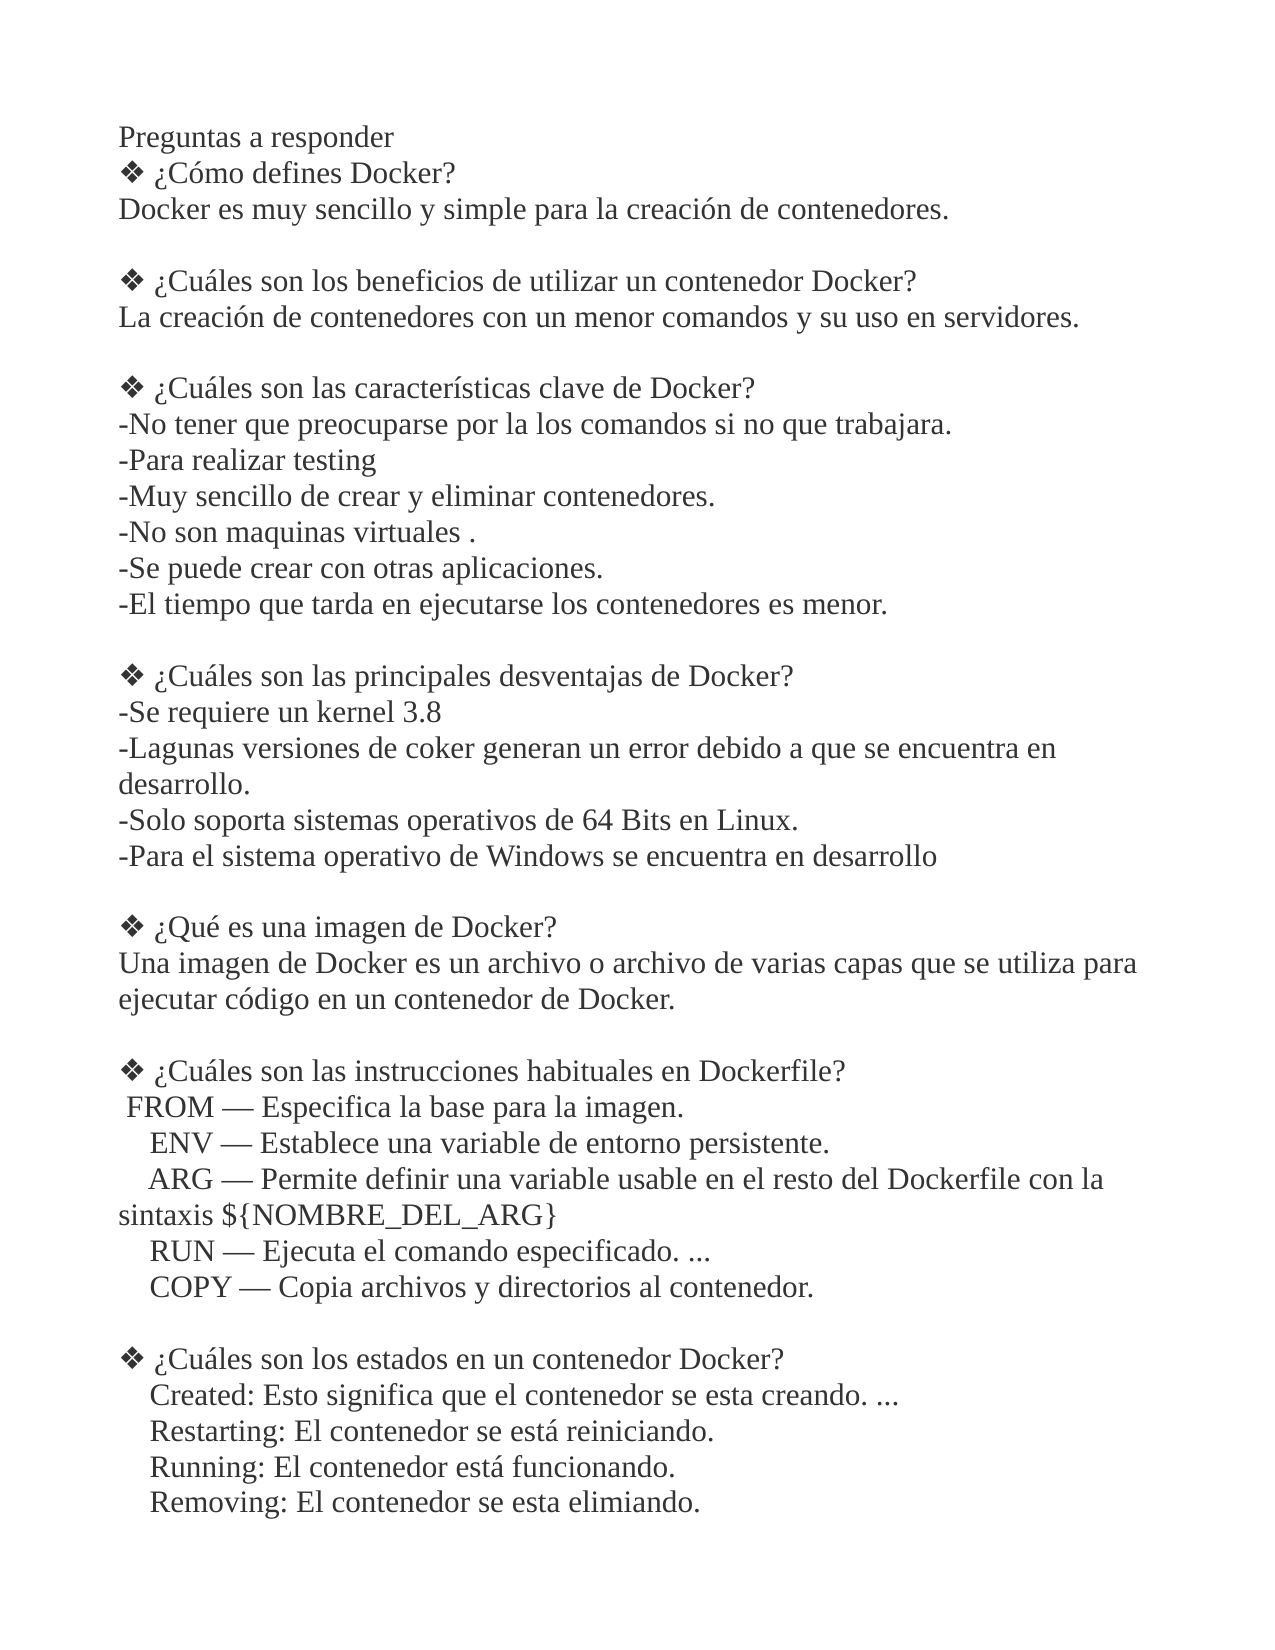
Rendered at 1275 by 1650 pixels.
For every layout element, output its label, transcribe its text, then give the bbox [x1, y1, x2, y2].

text Running: El contenedor está funcionando. [118, 1448, 1157, 1484]
text RUN — Ejecuta el comando especificado. ... [118, 1232, 1157, 1268]
text Removing: El contenedor se esta elimiando. [118, 1484, 1157, 1520]
text -Para realizar testing [118, 442, 1157, 477]
text ❖ ¿Cuáles son las instrucciones habituales en Dockerfile? [118, 1052, 1157, 1088]
text -Se requiere un kernel 3.8 [118, 693, 1157, 729]
text La creación de contenedores con un menor comandos y su uso en servidores. [118, 298, 1157, 334]
text Preguntas a responder [118, 118, 1157, 154]
text -Lagunas versiones de coker generan un error debido a que se encuentra en desarrollo. [118, 729, 1157, 801]
text ❖ ¿Qué es una imagen de Docker? [118, 909, 1157, 945]
text COPY — Copia archivos y directorios al contenedor. [118, 1268, 1157, 1304]
text ❖ ¿Cuáles son las características clave de Docker? [118, 370, 1157, 406]
text -No son maquinas virtuales . [118, 513, 1157, 549]
text FROM — Especifica la base para la imagen. [118, 1088, 1157, 1124]
text ENV — Establece una variable de entorno persistente. [118, 1124, 1157, 1160]
text -Para el sistema operativo de Windows se encuentra en desarrollo [118, 837, 1157, 873]
text ❖ ¿Cuáles son los beneficios de utilizar un contenedor Docker? [118, 262, 1157, 298]
text -No tener que preocuparse por la los comandos si no que trabajara. [118, 406, 1157, 442]
text Created: Esto significa que el contenedor se esta creando. ... [118, 1376, 1157, 1412]
text -Solo soporta sistemas operativos de 64 Bits en Linux. [118, 801, 1157, 837]
text ❖ ¿Cómo defines Docker? [118, 154, 1157, 190]
text Restarting: El contenedor se está reiniciando. [118, 1412, 1157, 1448]
text -Muy sencillo de crear y eliminar contenedores. [118, 477, 1157, 513]
text ARG — Permite definir una variable usable en el resto del Dockerfile con la sintaxis ${NOMBRE_DEL_ARG} [118, 1160, 1157, 1232]
text ❖ ¿Cuáles son los estados en un contenedor Docker? [118, 1340, 1157, 1376]
text -El tiempo que tarda en ejecutarse los contenedores es menor. [118, 585, 1157, 621]
text -Se puede crear con otras aplicaciones. [118, 549, 1157, 585]
text Docker es muy sencillo y simple para la creación de contenedores. [118, 190, 1157, 226]
text ❖ ¿Cuáles son las principales desventajas de Docker? [118, 657, 1157, 693]
text Una imagen de Docker es un archivo o archivo de varias capas que se utiliza para ejecutar código en un contenedor de Docker. [118, 945, 1157, 1017]
